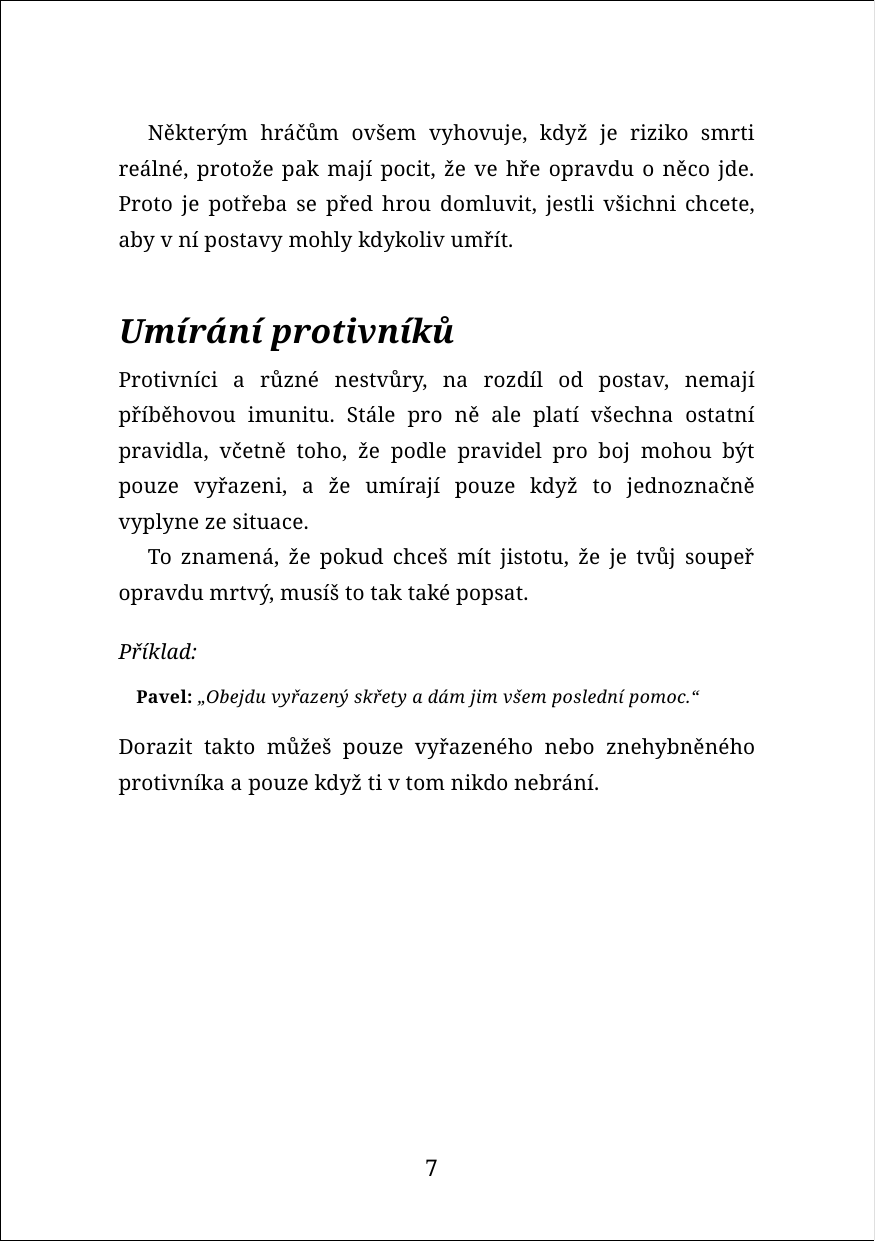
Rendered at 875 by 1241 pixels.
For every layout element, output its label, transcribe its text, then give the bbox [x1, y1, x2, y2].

subtitle Umírání protivníků [118, 308, 756, 353]
text Některým hráčům ovšem vyhovuje, když je riziko smrti reálné, protože pak mají pocit, že ve hře opravdu o něco jde. Proto je potřeba se před hrou domluvit, jestli všichni chcete, aby v ní postavy mohly kdykoliv umřít. [118, 118, 756, 253]
text Dorazit takto můžeš pouze vyřazeného nebo znehybněného protivníka a pouze když ti v tom nikdo nebrání. [118, 732, 756, 796]
text Protivníci a různé nestvůry, na rozdíl od postav, nemají příběhovou imunitu. Stále pro ně ale platí všechna ostatní pravidla, včetně toho, že podle pravidel pro boj mohou být pouze vyřazeni, a že umírají pouze když to jednoznačně vyplyne ze situace. To znamená, že pokud chceš mít jistotu, že je tvůj soupeř opravdu mrtvý, musíš to tak také popsat. [118, 365, 756, 606]
text Příklad: [118, 637, 756, 666]
text Pavel: „Obejdu vyřazený skřety a dám jim všem poslední pomoc.“ [136, 684, 756, 708]
